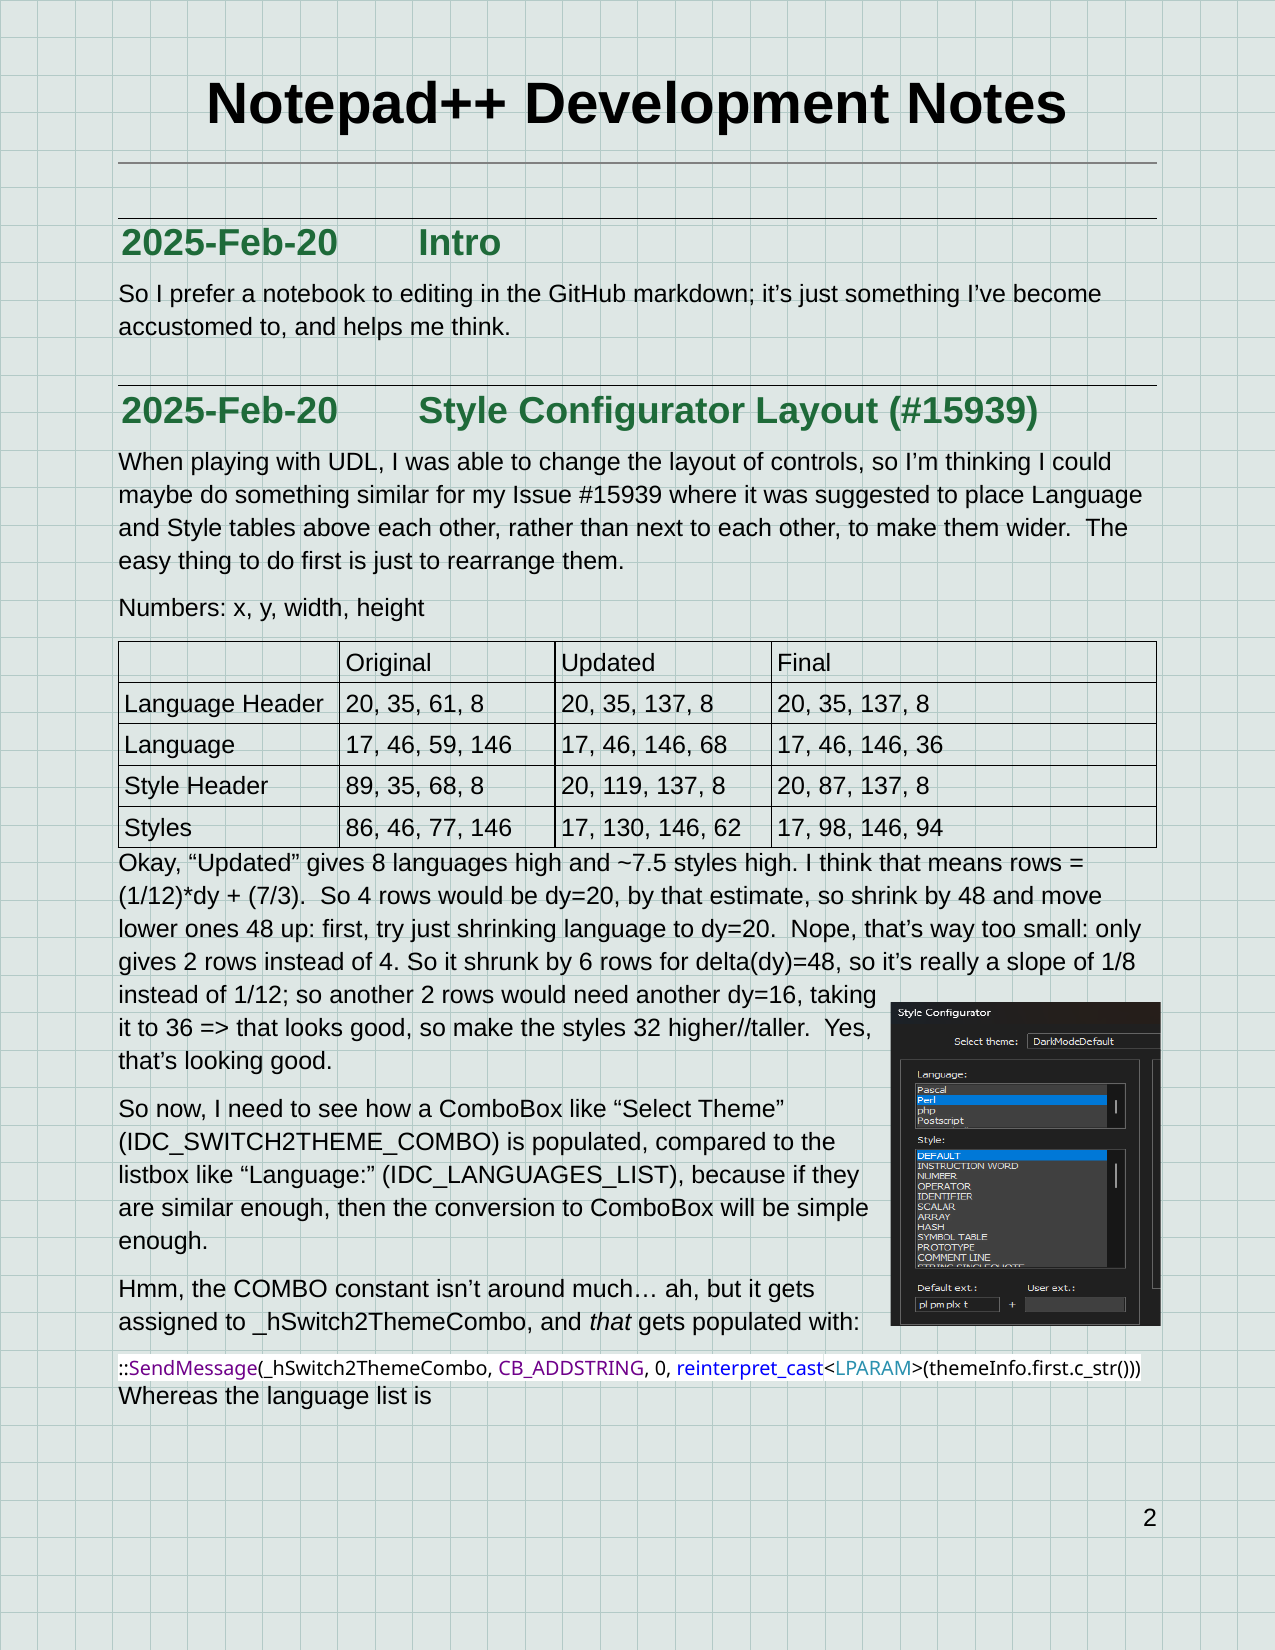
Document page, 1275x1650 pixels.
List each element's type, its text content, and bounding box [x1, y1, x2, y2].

table_cell Styles [119, 807, 339, 847]
table_cell 17, 46, 146, 68 [556, 724, 771, 764]
text When playing with UDL, I was able to change the layout of controls, so I’m thinking I could maybe do something similar for my Issue #15939 where it was suggested to place Language and Style tables above each other, rather than next to each other, to make them wider. The easy thing to do first is just to rearrange them. [118, 447, 1157, 574]
table_cell 17, 130, 146, 62 [556, 807, 771, 847]
table_cell 17, 46, 59, 146 [340, 724, 554, 764]
table_cell 17, 46, 146, 36 [772, 724, 1156, 764]
picture [890, 1002, 1161, 1326]
table_cell Style Header [119, 766, 339, 806]
text Hmm, the COMBO constant isn’t around much… ah, but it gets assigned to _hSwitch2ThemeCombo, and that gets populated with: [118, 1273, 1157, 1335]
table_cell 20, 35, 137, 8 [556, 683, 771, 723]
table_cell Language [119, 724, 339, 764]
text Okay, “Updated” gives 8 languages high and ~7.5 styles high. I think that means rows = (1/12)*dy + (7/3). So 4 rows would be dy=20, by that estimate, so shrink by 48 and move lower ones 48 up: first, try just shrinking language to dy=20. Nope, that’s way too small: only gives 2 rows instead of 4. So it shrunk by 6 rows for delta(dy)=48, so it’s really a slope of 1/8 instead of 1/12; so another 2 rows would need another dy=16, taking it to 36 => that looks good, so make the styles 32 higher//taller. Yes, that’s looking good. [118, 848, 1157, 1075]
text ::SendMessage(_hSwitch2ThemeCombo, CB_ADDSTRING, 0, reinterpret_cast<LPARAM>(themeInfo.first.c_str())) [118, 1354, 1157, 1381]
table_cell 89, 35, 68, 8 [340, 766, 554, 806]
table_cell 20, 35, 61, 8 [340, 683, 554, 723]
table_header Updated [556, 642, 771, 682]
text Whereas the language list is [118, 1381, 1157, 1410]
text Numbers: x, y, width, height [118, 593, 1157, 622]
table_cell 17, 98, 146, 94 [772, 807, 1156, 847]
table_header Final [772, 642, 1156, 682]
table_cell 20, 87, 137, 8 [772, 766, 1156, 806]
table_header [119, 642, 339, 682]
subtitle 2025-Feb-20 Style Configurator Layout (#15939) [118, 386, 1157, 434]
table_cell 20, 35, 137, 8 [772, 683, 1156, 723]
table_cell Language Header [119, 683, 339, 723]
table_cell 20, 119, 137, 8 [556, 766, 771, 806]
table_header Original [340, 642, 554, 682]
text So now, I need to see how a ComboBox like “Select Theme” (IDC_SWITCH2THEME_COMBO) is populated, compared to the listbox like “Language:” (IDC_LANGUAGES_LIST), because if they are similar enough, then the conversion to ComboBox will be simple enough. [118, 1094, 890, 1255]
subtitle 2025-Feb-20 Intro [118, 219, 1157, 267]
table_cell 86, 46, 77, 146 [340, 807, 554, 847]
text So I prefer a notebook to editing in the GitHub markdown; it’s just something I’ve become accustomed to, and helps me think. [118, 279, 1157, 341]
